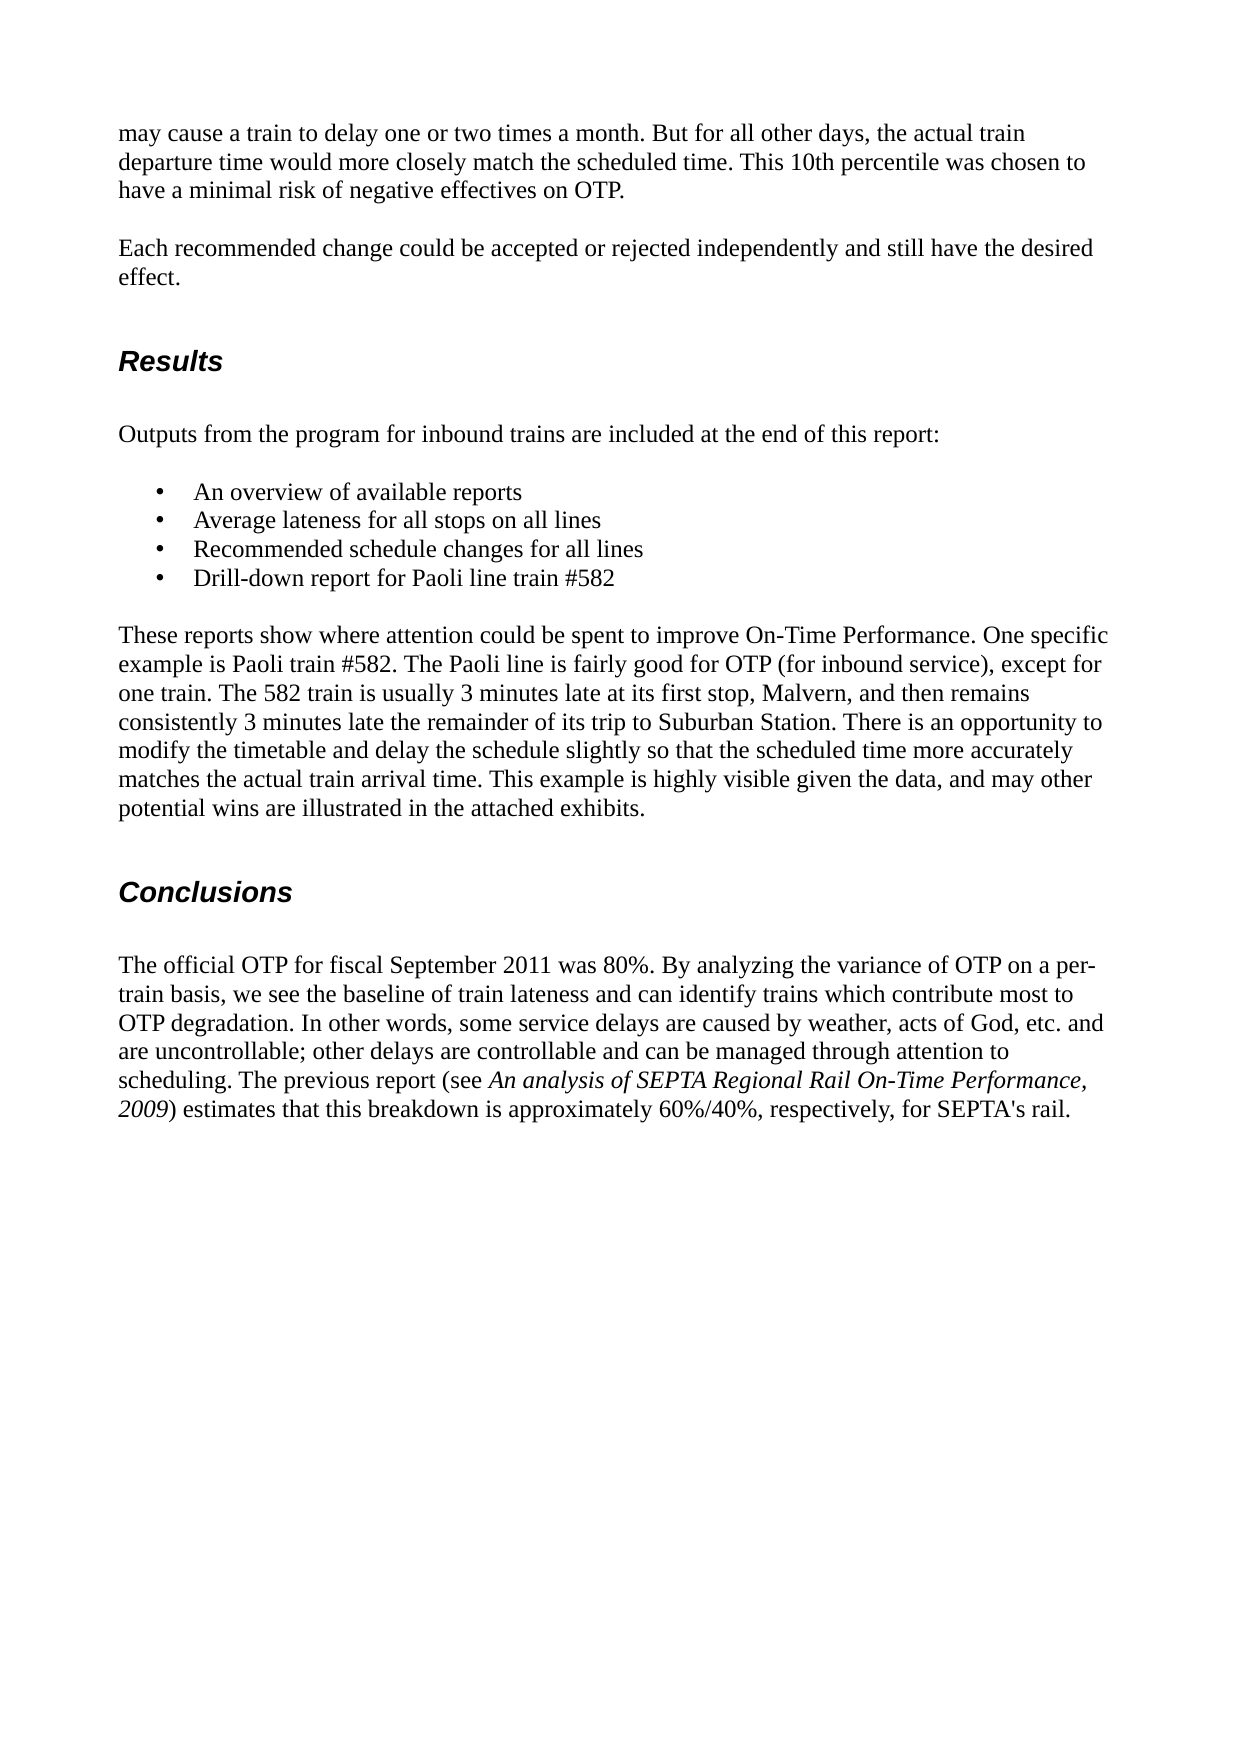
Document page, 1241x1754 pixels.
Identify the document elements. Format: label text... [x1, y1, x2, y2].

subtitle Results [118, 344, 1122, 378]
list Drill-down report for Paoli line train #582 [156, 563, 1122, 592]
text The official OTP for fiscal September 2011 was 80%. By analyzing the variance of OTP on a per-train basis, we see the baseline of train lateness and can identify trains which contribute most to OTP degradation. In other words, some service delays are caused by weather, acts of God, etc. and are uncontrollable; other delays are controllable and can be managed through attention to scheduling. The previous report (see An analysis of SEPTA Regional Rail On-Time Performance, 2009) estimates that this breakdown is approximately 60%/40%, respectively, for SEPTA's rail. [118, 950, 1122, 1123]
list An overview of available reports [156, 477, 1122, 505]
text Each recommended change could be accepted or rejected independently and still have the desired effect. [118, 233, 1122, 291]
subtitle Conclusions [118, 875, 1122, 909]
list Average lateness for all stops on all lines [156, 505, 1122, 534]
list Recommended schedule changes for all lines [156, 534, 1122, 563]
text These reports show where attention could be spent to improve On-Time Performance. One specific example is Paoli train #582. The Paoli line is fairly good for OTP (for inbound service), except for one train. The 582 train is usually 3 minutes late at its first stop, Malvern, and then remains consistently 3 minutes late the remainder of its trip to Suburban Station. There is an opportunity to modify the timetable and delay the schedule slightly so that the scheduled time more accurately matches the actual train arrival time. This example is highly visible given the data, and may other potential wins are illustrated in the attached exhibits. [118, 620, 1122, 822]
text may cause a train to delay one or two times a month. But for all other days, the actual train departure time would more closely match the scheduled time. This 10th percentile was chosen to have a minimal risk of negative effectives on OTP. [118, 118, 1122, 204]
text Outputs from the program for inbound trains are included at the end of this report: [118, 419, 1122, 448]
